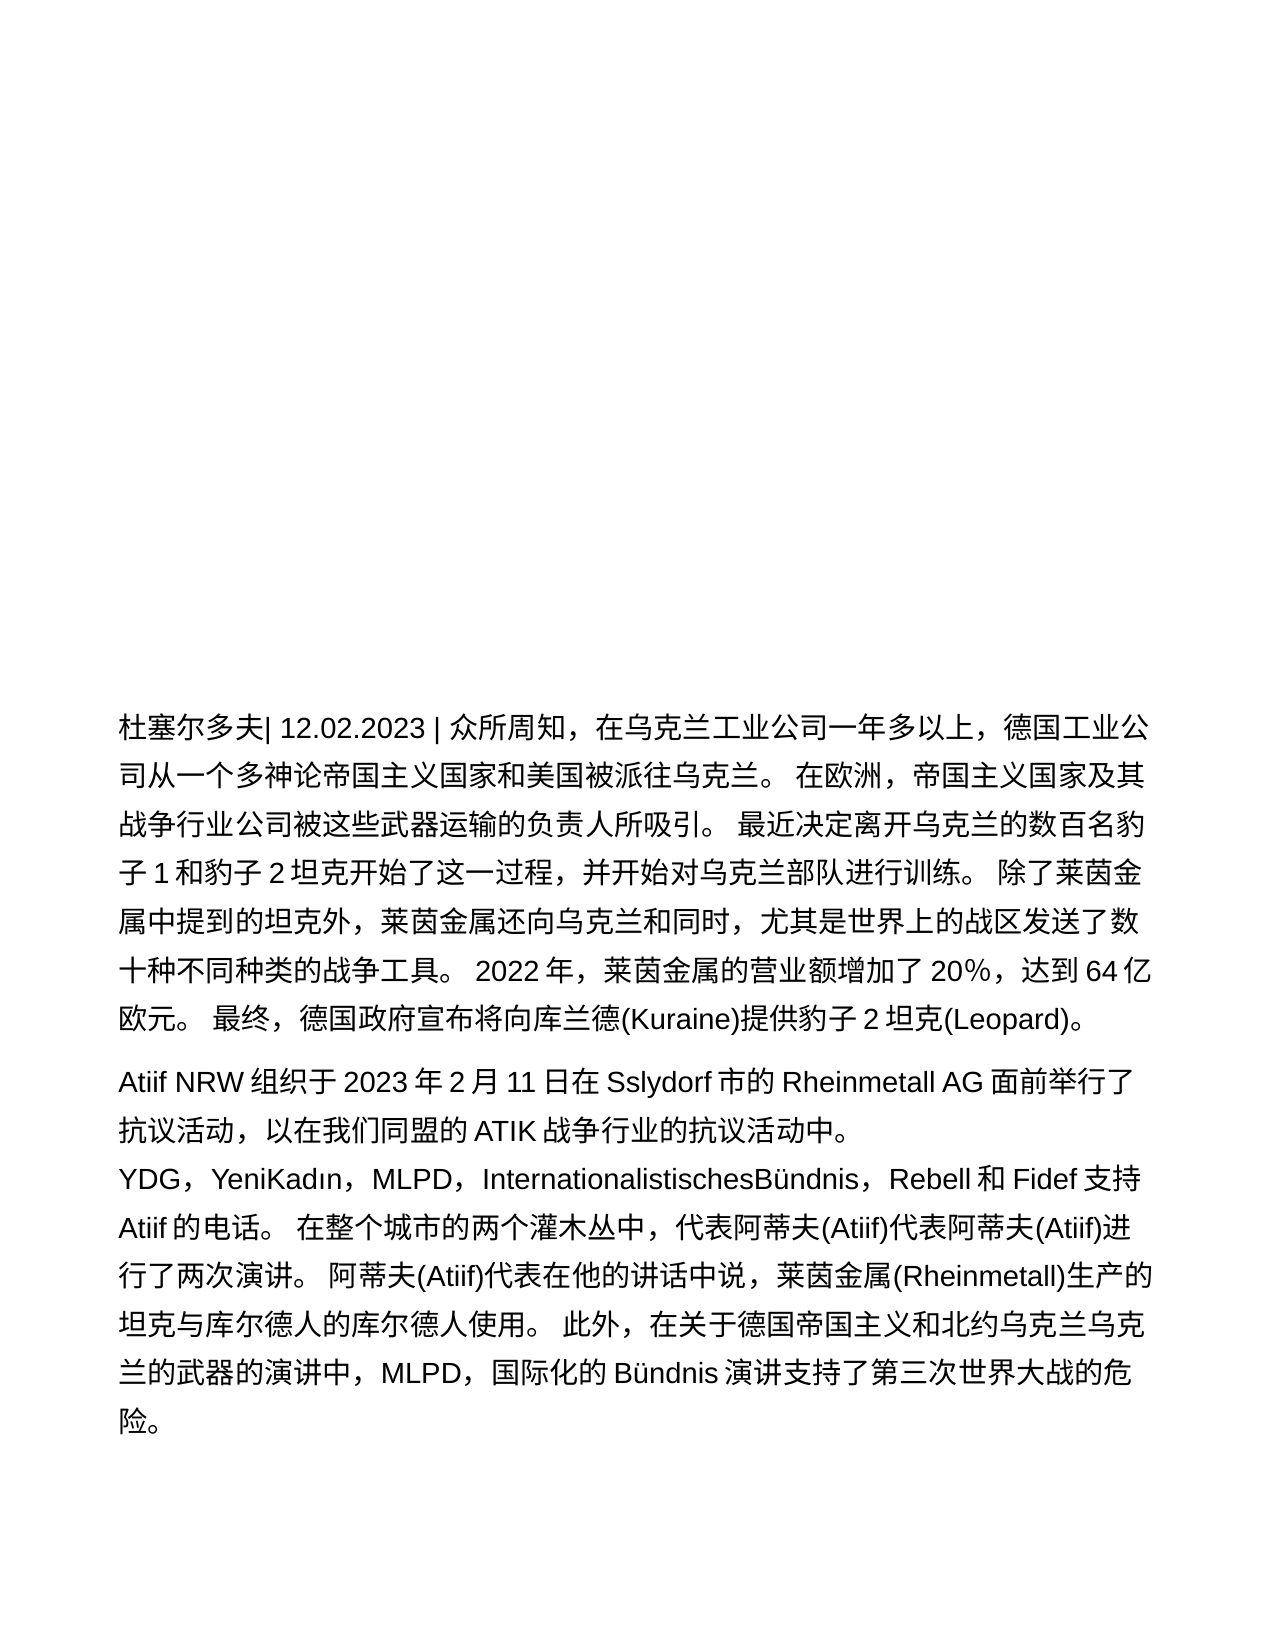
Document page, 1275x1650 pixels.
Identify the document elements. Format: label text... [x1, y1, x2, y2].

text Atiif NRW组织于2023年2月11日在Sslydorf市的Rheinmetall AG面前举行了抗议活动，以在我们同盟的ATIK战争行业的抗议活动中。 YDG，YeniKadın，MLPD，InternationalistischesBündnis，Rebell和Fidef支持Atiif的电话。 在整个城市的两个灌木丛中，代表阿蒂夫(Atiif)代表阿蒂夫(Atiif)进行了两次演讲。 阿蒂夫(Atiif)代表在他的讲话中说，莱茵金属(Rheinmetall)生产的坦克与库尔德人的库尔德人使用。 此外，在关于德国帝国主义和北约乌克兰乌克兰的武器的演讲中，MLPD，国际化的Bündnis演讲支持了第三次世界大战的危险。 [118, 1059, 1157, 1441]
text 杜塞尔多夫| 12.02.2023 | 众所周知，在乌克兰工业公司一年多以上，德国工业公司从一个多神论帝国主义国家和美国被派往乌克兰。 在欧洲，帝国主义国家及其战争行业公司被这些武器运输的负责人所吸引。 最近决定离开乌克兰的数百名豹子1和豹子2坦克开始了这一过程，并开始对乌克兰部队进行训练。 除了莱茵金属中提到的坦克外，莱茵金属还向乌克兰和同时，尤其是世界上的战区发送了数十种不同种类的战争工具。 2022年，莱茵金属的营业额增加了20％，达到64亿欧元。 最终，德国政府宣布将向库兰德(Kuraine)提供豹子2坦克(Leopard)。 [118, 118, 1157, 1038]
